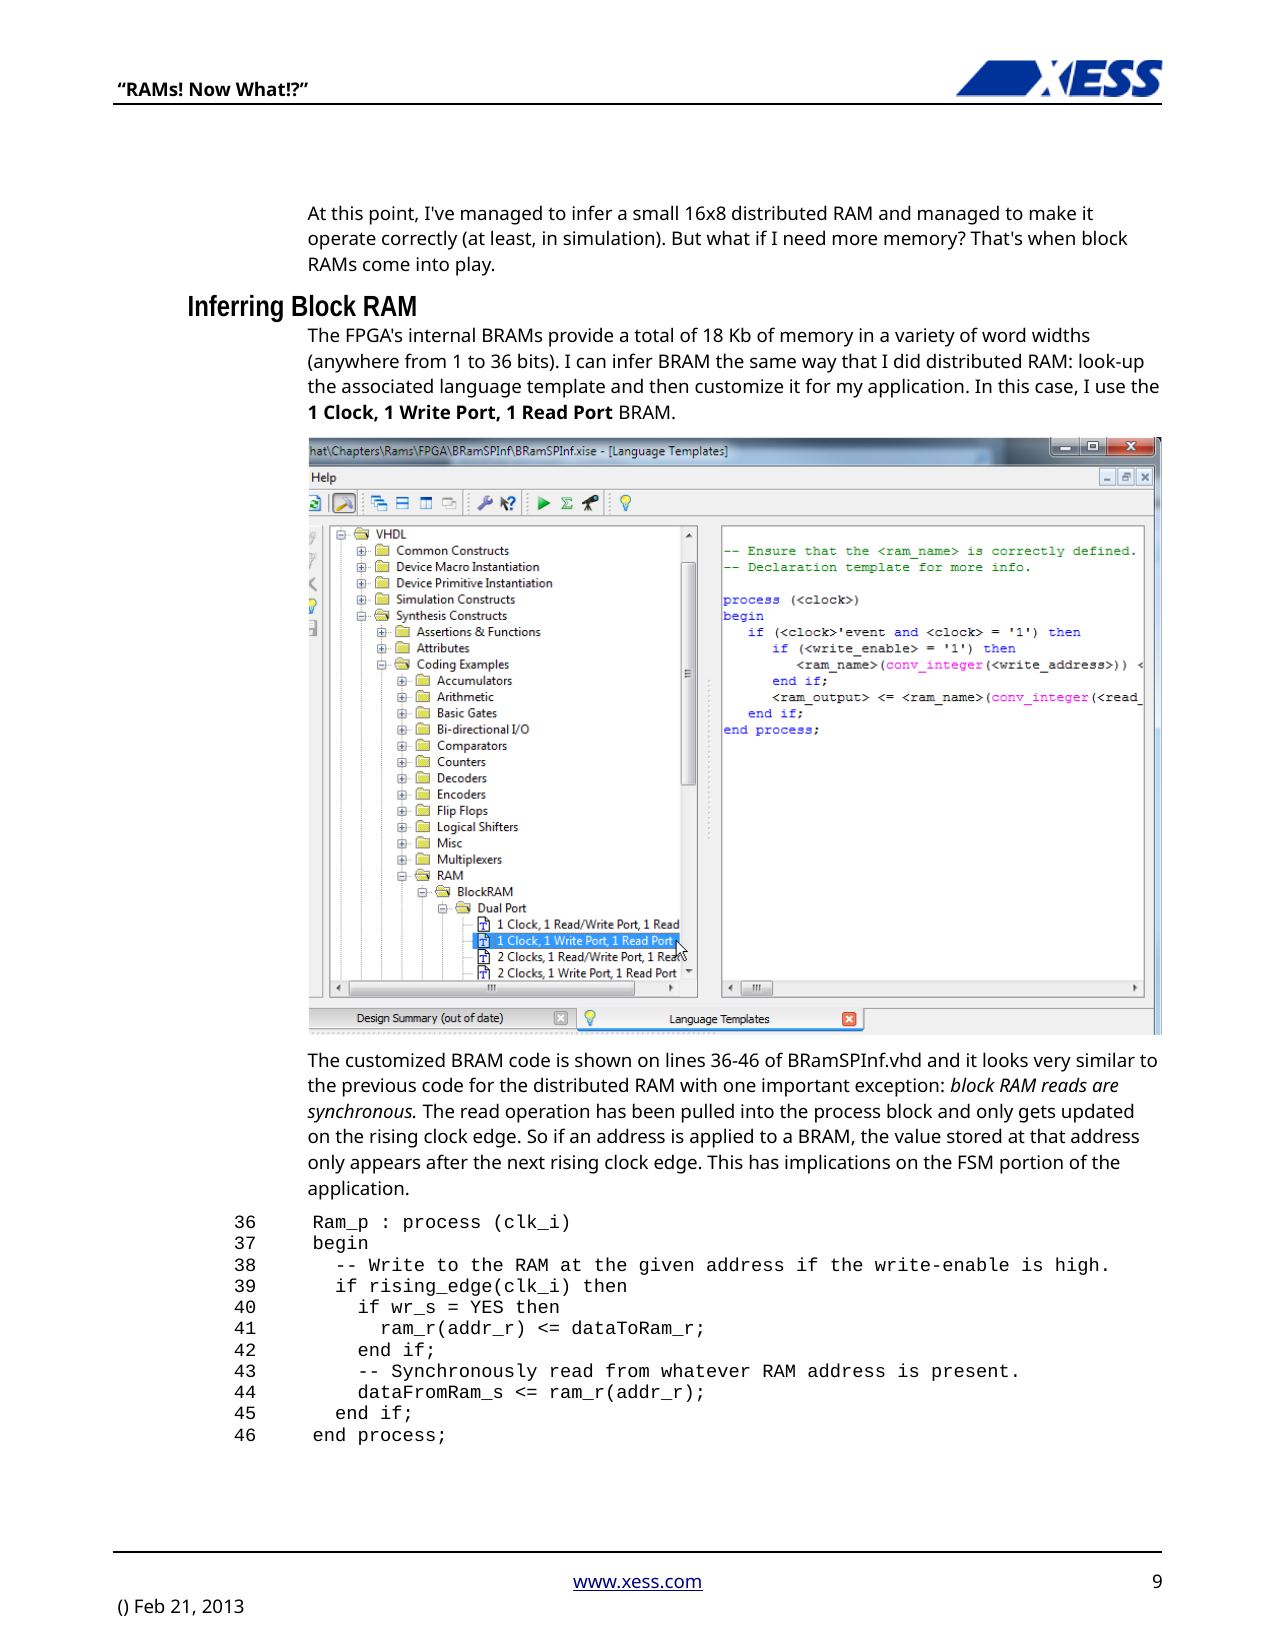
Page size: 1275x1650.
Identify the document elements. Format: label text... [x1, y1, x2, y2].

picture [955, 60, 1163, 97]
picture [308, 437, 1162, 1035]
list -- Synchronously read from whatever RAM address is present. [290, 1362, 1162, 1383]
list -- Write to the RAM at the given address if the write-enable is high. [290, 1255, 1162, 1277]
list if rising_edge(clk_i) then [290, 1277, 1162, 1298]
subtitle Inferring Block RAM [187, 289, 1162, 322]
list ram_r(addr_r) <= dataToRam_r; [290, 1319, 1162, 1340]
text At this point, I've managed to infer a small 16x8 distributed RAM and managed to make it operate correctly (at least, in simulation). But what if I need more memory? That's when block RAMs come into play. [307, 200, 1162, 277]
list Ram_p : process (clk_i) [290, 1213, 1162, 1234]
text The customized BRAM code is shown on lines 36-46 of BRamSPInf.vhd and it looks very similar to the previous code for the distributed RAM with one important exception: block RAM reads are synchronous. The read operation has been pulled into the process block and only gets updated on the rising clock edge. So if an address is applied to a BRAM, the value stored at that address only appears after the next rising clock edge. This has implications on the FSM portion of the application. [307, 1047, 1162, 1200]
list end if; [290, 1340, 1162, 1362]
list dataFromRam_s <= ram_r(addr_r); [290, 1383, 1162, 1404]
list begin [290, 1234, 1162, 1255]
list end process; [290, 1425, 1162, 1447]
list end if; [290, 1404, 1162, 1425]
text The FPGA's internal BRAMs provide a total of 18 Kb of memory in a variety of word widths (anywhere from 1 to 36 bits). I can infer BRAM the same way that I did distributed RAM: look-up the associated language template and then customize it for my application. In this case, I use the 1 Clock, 1 Write Port, 1 Read Port BRAM. [307, 322, 1162, 424]
list if wr_s = YES then [290, 1298, 1162, 1319]
